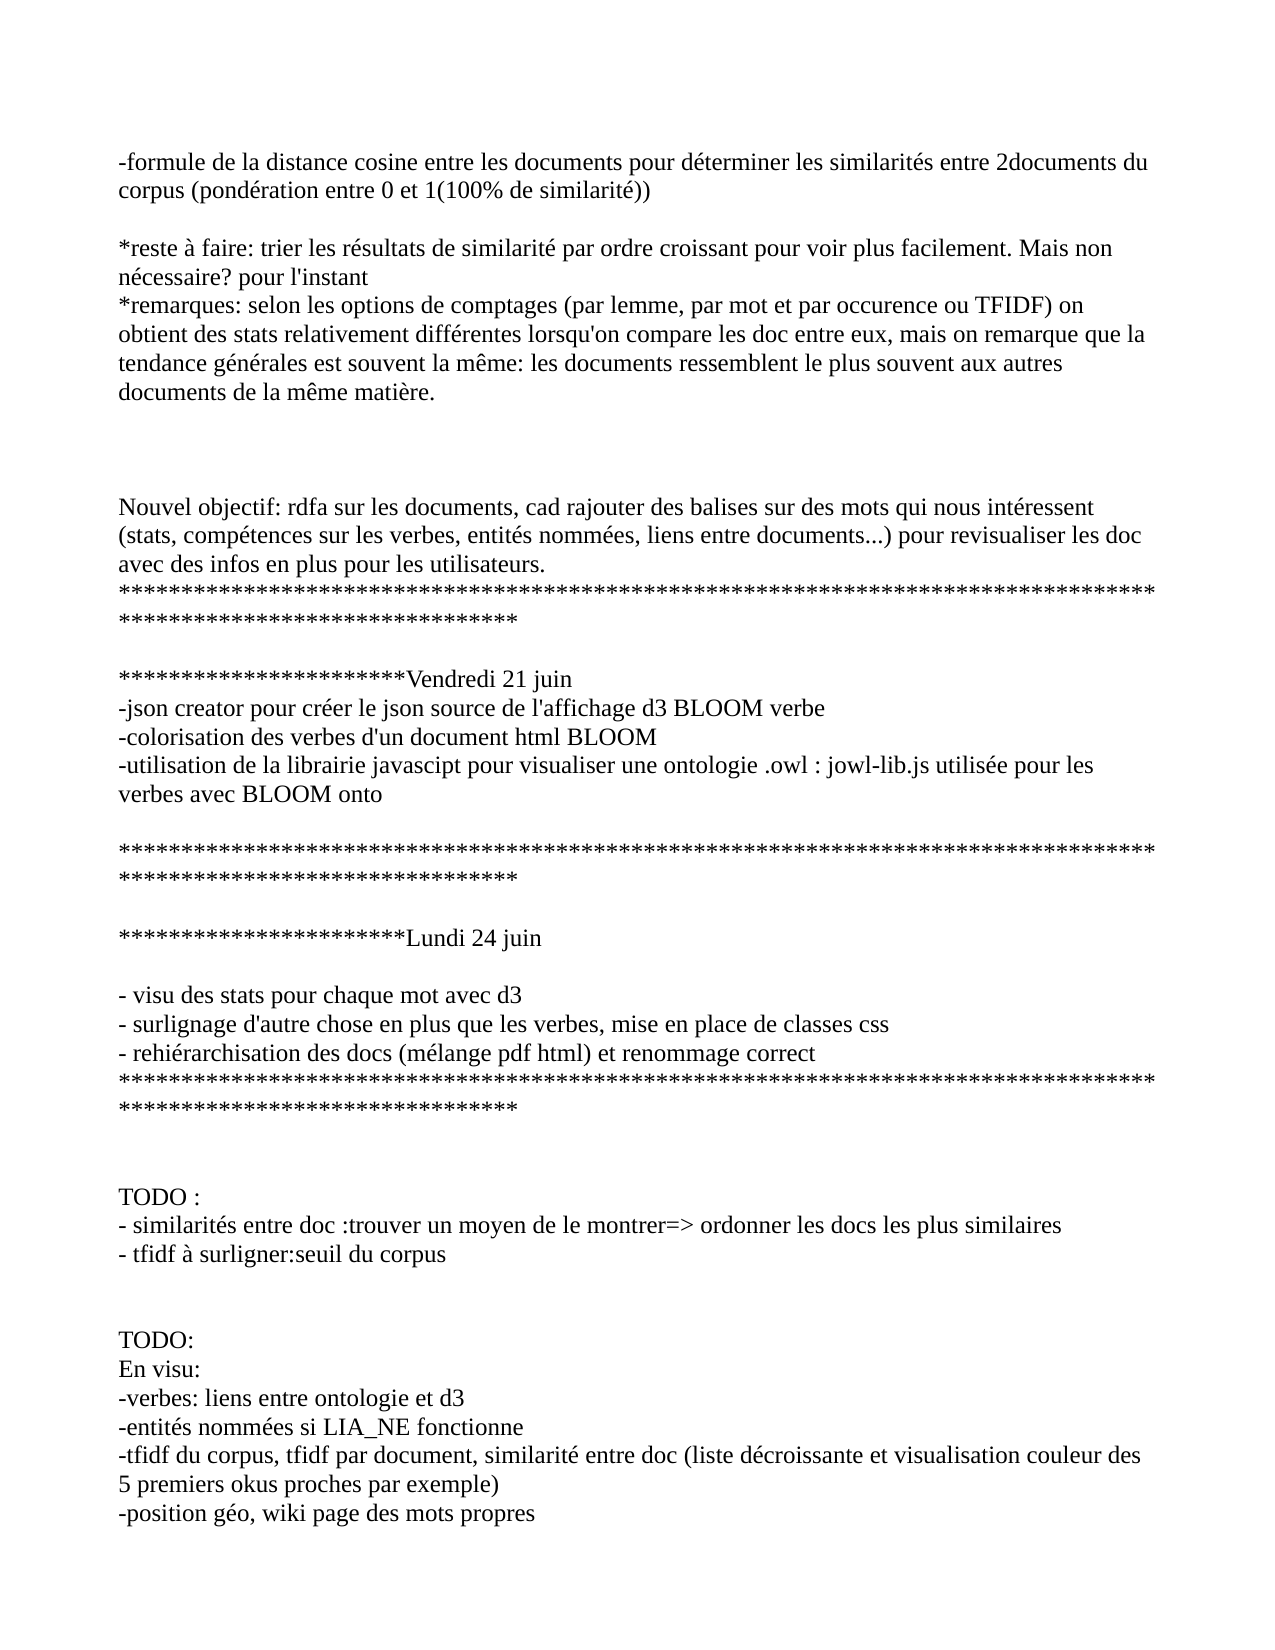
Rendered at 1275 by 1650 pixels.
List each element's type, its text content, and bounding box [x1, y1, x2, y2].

text En visu: [118, 1354, 1157, 1383]
text ******************************************************************************************************************* [118, 578, 1157, 636]
text - tfidf à surligner:seuil du corpus [118, 1239, 1157, 1268]
text - similarités entre doc :trouver un moyen de le montrer=> ordonner les docs les plus similaires [118, 1211, 1157, 1239]
text TODO: [118, 1326, 1157, 1354]
text -verbes: liens entre ontologie et d3 [118, 1383, 1157, 1412]
text ***********************Vendredi 21 juin [118, 664, 1157, 693]
text -colorisation des verbes d'un document html BLOOM [118, 722, 1157, 751]
text -tfidf du corpus, tfidf par document, similarité entre doc (liste décroissante et visualisation couleur des 5 premiers okus proches par exemple) [118, 1441, 1157, 1498]
text -entités nommées si LIA_NE fonctionne [118, 1412, 1157, 1441]
text -position géo, wiki page des mots propres [118, 1498, 1157, 1527]
text *reste à faire: trier les résultats de similarité par ordre croissant pour voir plus facilement. Mais non nécessaire? pour l'instant [118, 233, 1157, 291]
text Nouvel objectif: rdfa sur les documents, cad rajouter des balises sur des mots qui nous intéressent (stats, compétences sur les verbes, entités nommées, liens entre documents...) pour revisualiser les doc avec des infos en plus pour les utilisateurs. [118, 492, 1157, 578]
text -utilisation de la librairie javascipt pour visualiser une ontologie .owl : jowl-lib.js utilisée pour les verbes avec BLOOM onto [118, 751, 1157, 808]
text ******************************************************************************************************************* [118, 1067, 1157, 1124]
text *remarques: selon les options de comptages (par lemme, par mot et par occurence ou TFIDF) on obtient des stats relativement différentes lorsqu'on compare les doc entre eux, mais on remarque que la tendance générales est souvent la même: les documents ressemblent le plus souvent aux autres documents de la même matière. [118, 291, 1157, 406]
text TODO : [118, 1182, 1157, 1211]
text -formule de la distance cosine entre les documents pour déterminer les similarités entre 2documents du corpus (pondération entre 0 et 1(100% de similarité)) [118, 147, 1157, 204]
text - rehiérarchisation des docs (mélange pdf html) et renommage correct [118, 1038, 1157, 1067]
text - visu des stats pour chaque mot avec d3 [118, 981, 1157, 1009]
text -json creator pour créer le json source de l'affichage d3 BLOOM verbe [118, 693, 1157, 722]
text ***********************Lundi 24 juin [118, 923, 1157, 952]
text ******************************************************************************************************************* [118, 837, 1157, 894]
text - surlignage d'autre chose en plus que les verbes, mise en place de classes css [118, 1009, 1157, 1038]
